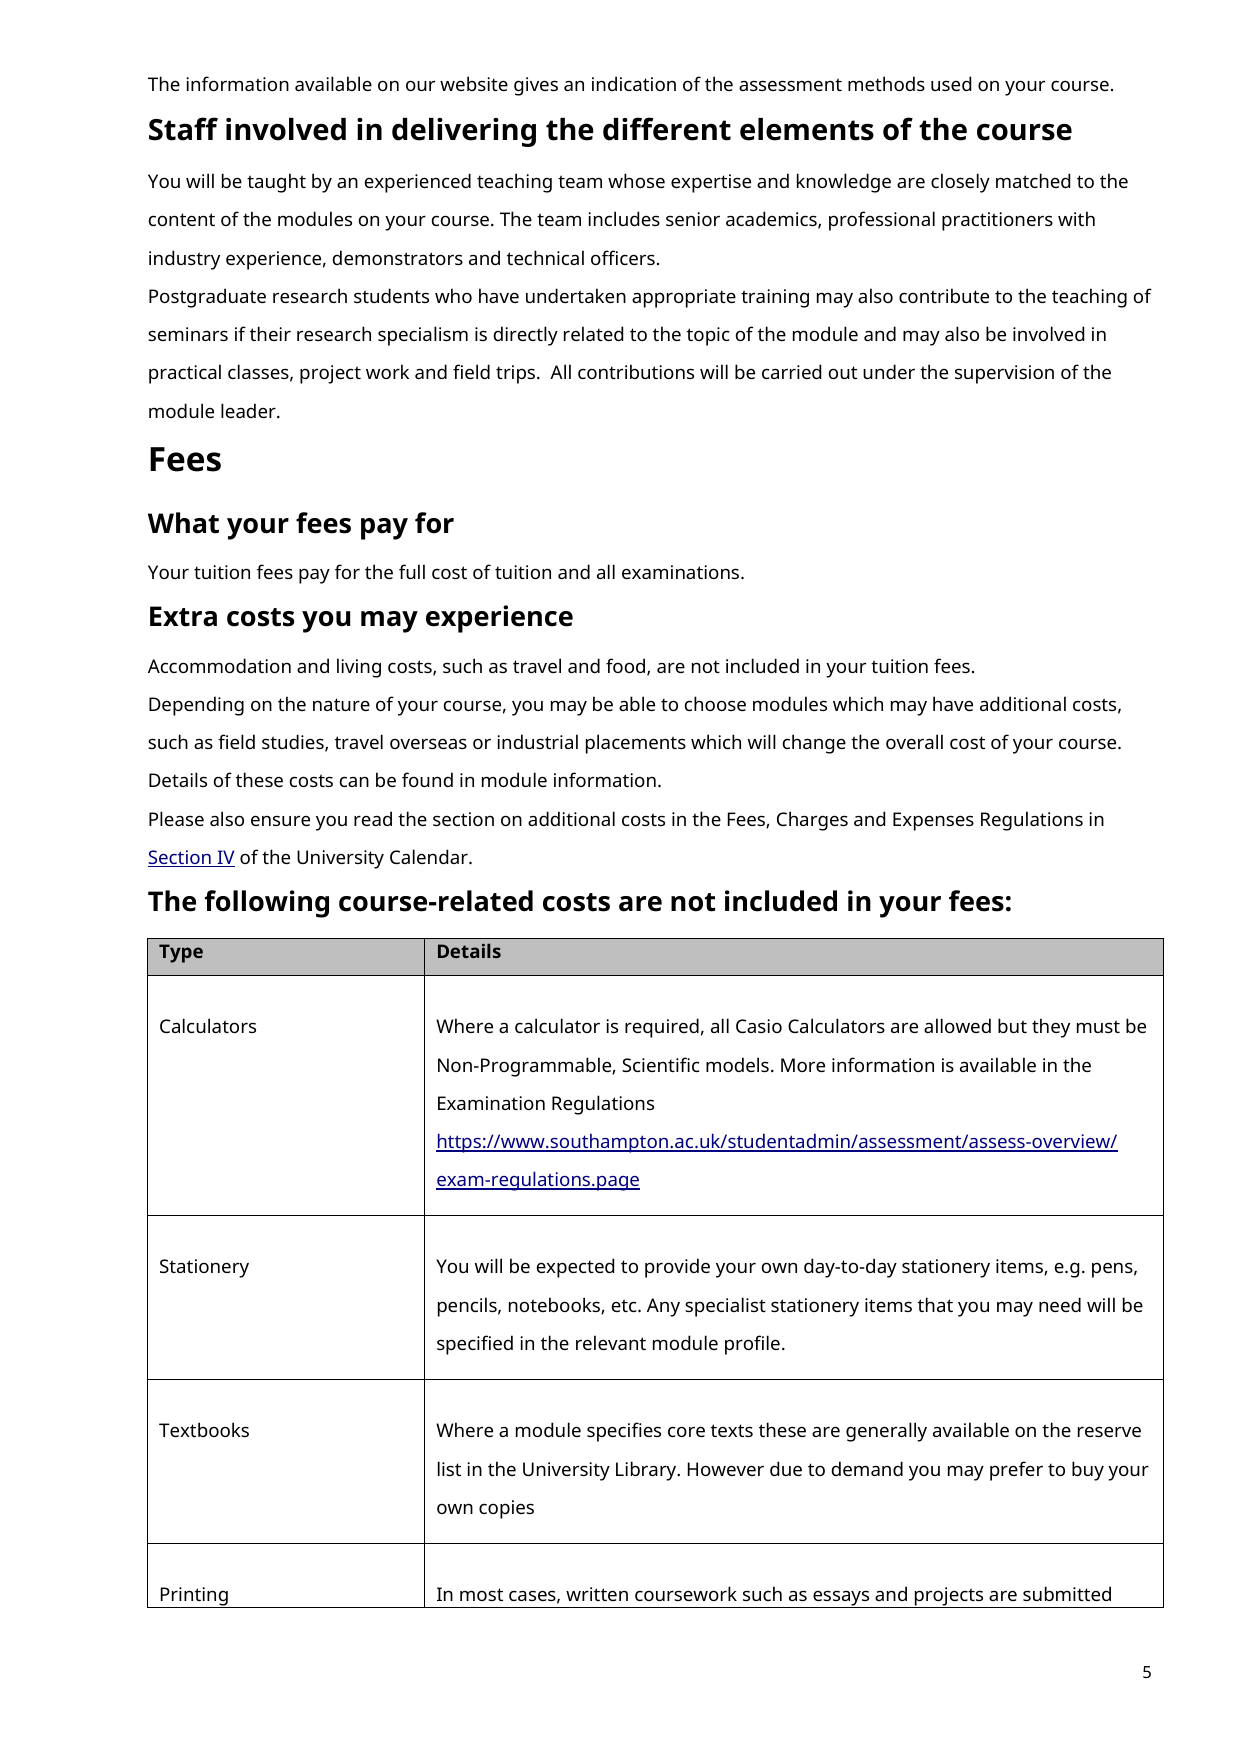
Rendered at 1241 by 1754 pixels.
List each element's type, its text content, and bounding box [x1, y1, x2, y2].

table_cell Where a calculator is required, all Casio Calculators are allowed but they must be Non-Programmable, Scientific models. More information is available in the Examination Regulations https://www.southampton.ac.uk/studentadmin/assessment/assess-overview/exam-regulations.page [425, 976, 1163, 1215]
table_cell You will be expected to provide your own day-to-day stationery items, e.g. pens, pencils, notebooks, etc. Any specialist stationery items that you may need will be specified in the relevant module profile. [425, 1216, 1163, 1379]
text Accommodation and living costs, such as travel and food, are not included in your tuition fees. [148, 653, 1152, 679]
subtitle Extra costs you may experience [148, 598, 1152, 635]
table_cell Calculators [148, 976, 424, 1215]
subtitle Fees [148, 436, 1152, 482]
text Postgraduate research students who have undertaken appropriate training may also contribute to the teaching of seminars if their research specialism is directly related to the topic of the module and may also be involved in practical classes, project work and field trips. All contributions will be carried out under the supervision of the module leader. [148, 283, 1152, 423]
table_header Details [425, 939, 1163, 975]
table_cell Stationery [148, 1216, 424, 1379]
text You will be taught by an experienced teaching team whose expertise and knowledge are closely matched to the content of the modules on your course. The team includes senior academics, professional practitioners with industry experience, demonstrators and technical officers. [148, 168, 1152, 271]
table_cell Printing [148, 1544, 424, 1607]
text Depending on the nature of your course, you may be able to choose modules which may have additional costs, such as field studies, travel overseas or industrial placements which will change the overall cost of your course. Details of these costs can be found in module information. [148, 691, 1152, 793]
subtitle Staff involved in delivering the different elements of the course [148, 109, 1152, 149]
table_cell In most cases, written coursework such as essays and projects are submitted [425, 1544, 1163, 1607]
subtitle The following course-related costs are not included in your fees: [148, 882, 1152, 919]
table_header Type [148, 939, 424, 975]
text The information available on our website gives an indication of the assessment methods used on your course. [148, 71, 1152, 96]
table_cell Where a module specifies core texts these are generally available on the reserve list in the University Library. However due to demand you may prefer to buy your own copies [425, 1380, 1163, 1543]
subtitle What your fees pay for [148, 504, 1152, 541]
text Your tuition fees pay for the full cost of tuition and all examinations. [148, 559, 1152, 585]
text Please also ensure you read the section on additional costs in the Fees, Charges and Expenses Regulations in Section IV of the University Calendar. [148, 806, 1152, 870]
table_cell Textbooks [148, 1380, 424, 1543]
